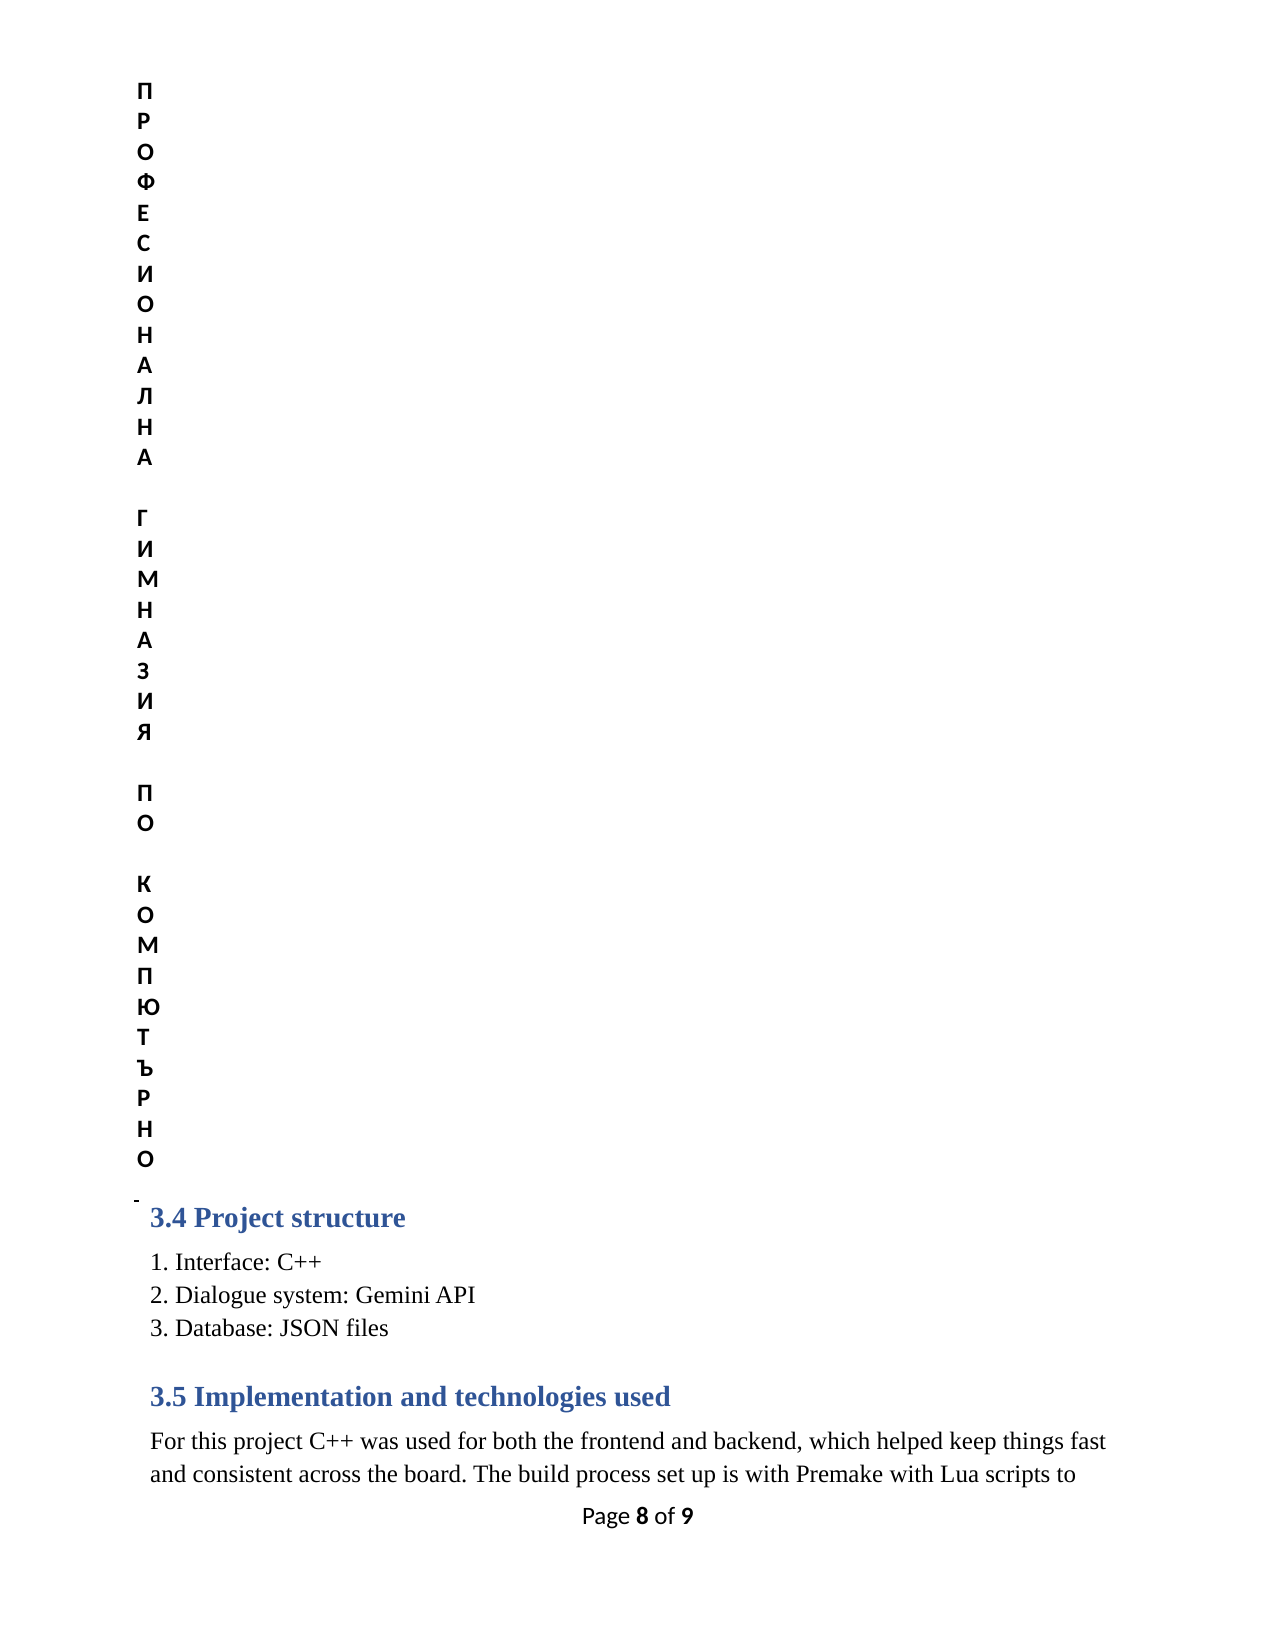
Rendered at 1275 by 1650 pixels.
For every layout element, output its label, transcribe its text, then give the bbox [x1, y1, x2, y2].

subtitle 3.5 Implementation and technologies used [150, 1379, 1125, 1413]
text 1. Interface: C++ 2. Dialogue system: Gemini API 3. Database: JSON files [150, 1247, 1125, 1342]
text For this project C++ was used for both the frontend and backend, which helped keep things fast and consistent across the board. The build process set up is with Premake with Lua scripts to [150, 1426, 1125, 1488]
subtitle 3.4 Project structure [150, 1200, 1125, 1233]
